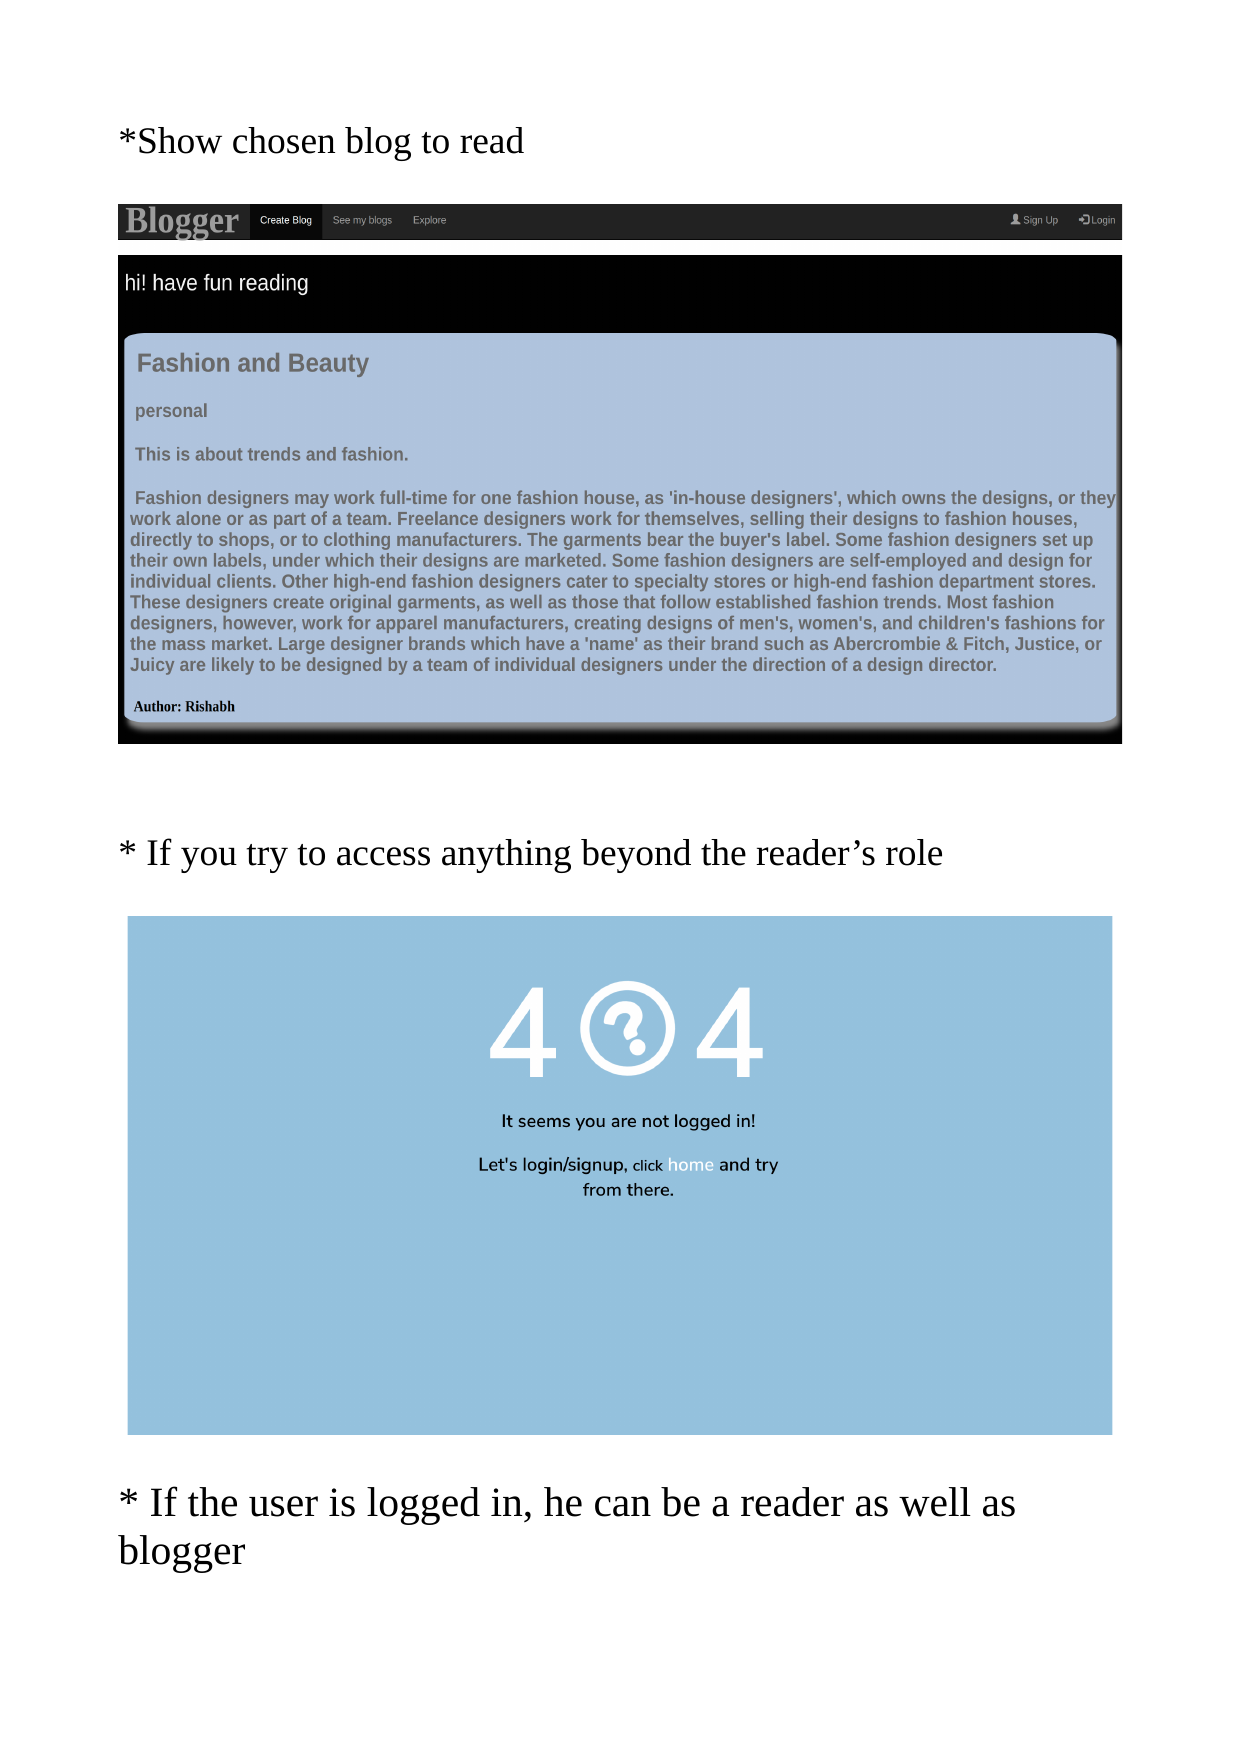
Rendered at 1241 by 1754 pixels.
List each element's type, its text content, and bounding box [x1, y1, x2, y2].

text * If you try to access anything beyond the reader’s role [118, 830, 1122, 873]
picture [118, 204, 1123, 744]
picture [127, 916, 1113, 1435]
text * If the user is logged in, he can be a reader as well as blogger [118, 1477, 1122, 1573]
text *Show chosen blog to read [118, 118, 1122, 161]
